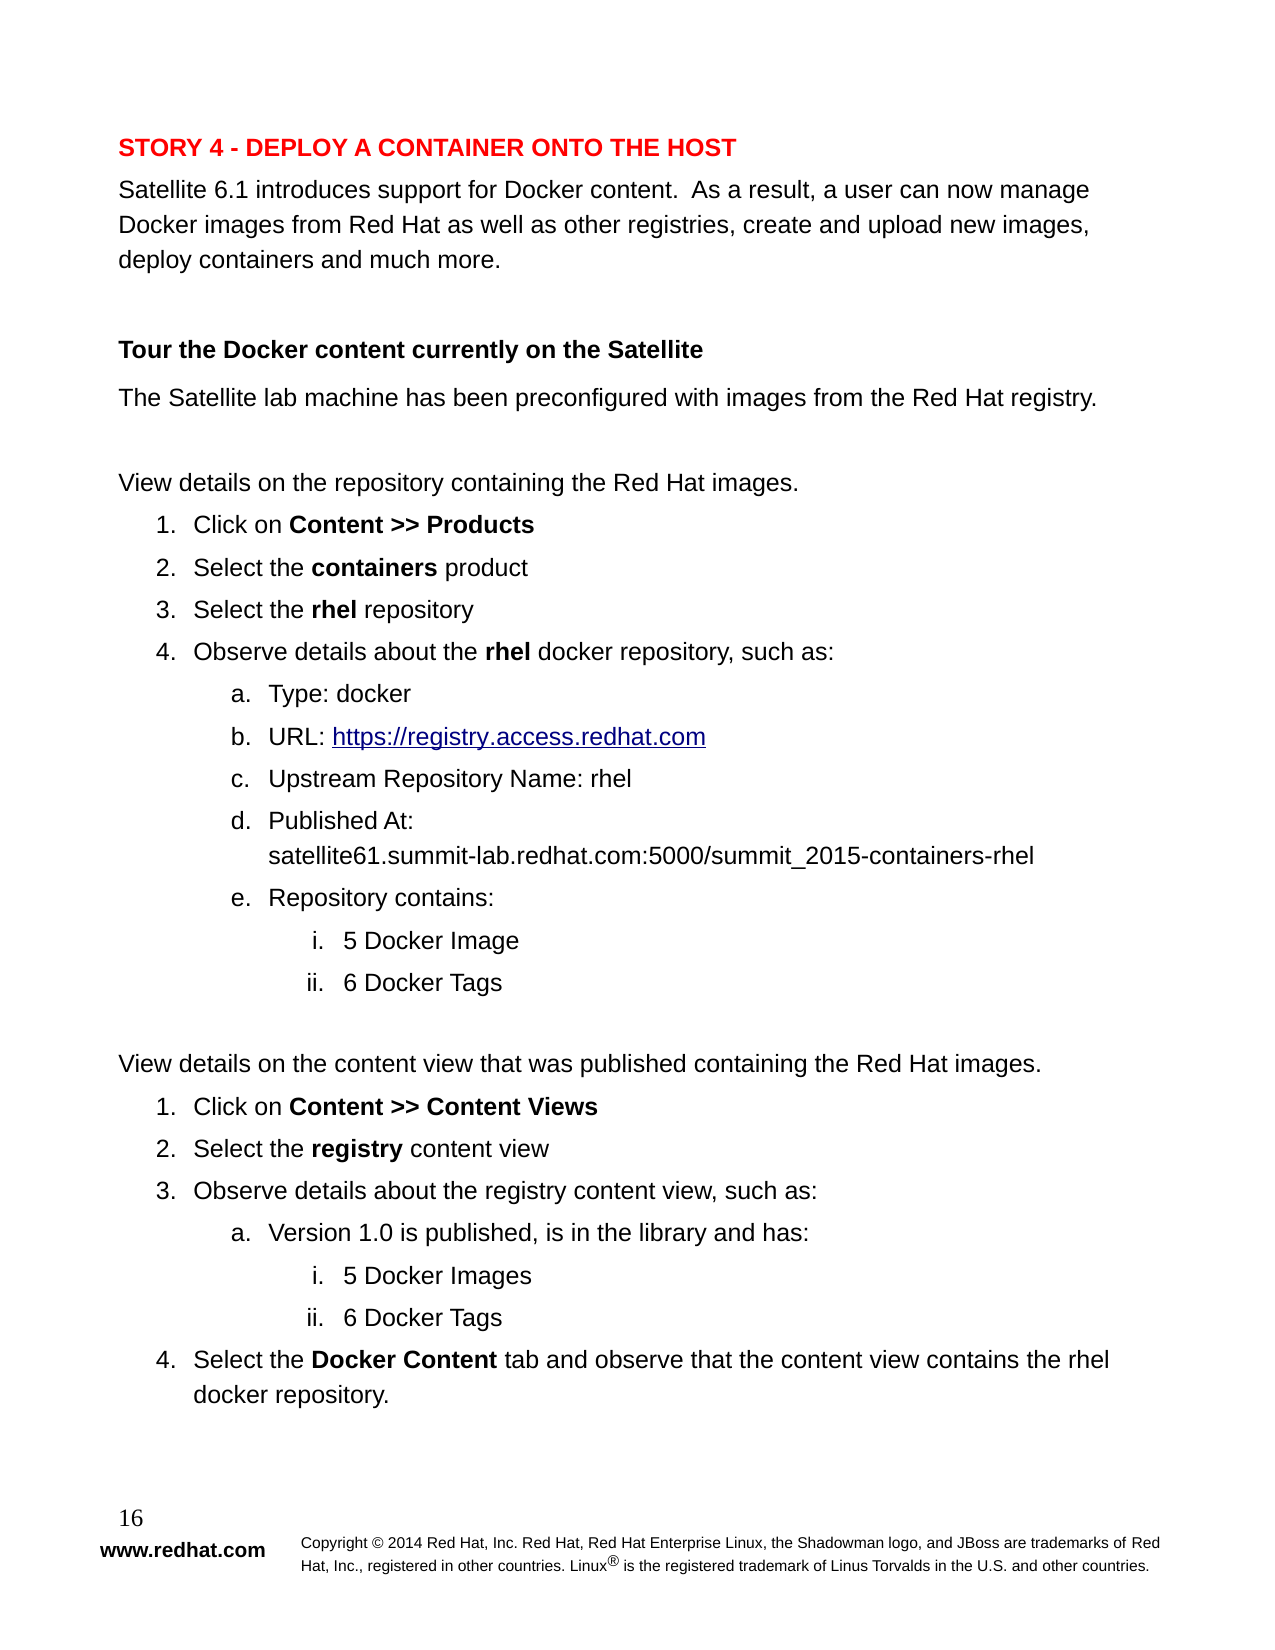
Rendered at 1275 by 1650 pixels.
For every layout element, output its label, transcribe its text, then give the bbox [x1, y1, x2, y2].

list Click on Content >> Products [156, 510, 1157, 539]
text www.redhat.com [100, 1537, 276, 1561]
list 5 Docker Image [118, 926, 1157, 954]
list Observe details about the registry content view, such as: [156, 1176, 1157, 1205]
list Click on Content >> Content Views [156, 1092, 1157, 1120]
text View details on the content view that was published containing the Red Hat images. [118, 1049, 1157, 1078]
list Observe details about the rhel docker repository, such as: [156, 637, 1157, 666]
list Repository contains: [231, 883, 1157, 912]
list Select the containers product [156, 552, 1157, 581]
list 5 Docker Images [118, 1261, 1157, 1289]
list Select the Docker Content tab and observe that the content view contains the rhel docker repository. [156, 1345, 1157, 1409]
list Select the rhel repository [156, 595, 1157, 623]
text Copyright © 2014 Red Hat, Inc. Red Hat, Red Hat Enterprise Linux, the Shadowman logo, and JBoss are trademarks of Red Hat, Inc., registered in other countries. Linux® is the registered trademark of Linus Torvalds in the U.S. and other countries. [301, 1534, 1184, 1575]
text The Satellite lab machine has been preconfigured with images from the Red Hat registry. [118, 383, 1157, 412]
subtitle Story 4 - Deploy a Container onto the Host [118, 133, 1157, 162]
list URL: https://registry.access.redhat.com [231, 722, 1157, 750]
text Tour the Docker content currently on the Satellite [118, 335, 1157, 364]
text Satellite 6.1 introduces support for Docker content. As a result, a user can now manage Docker images from Red Hat as well as other registries, create and upload new images, deploy containers and much more. [118, 175, 1157, 274]
text View details on the repository containing the Red Hat images. [118, 468, 1157, 497]
list 6 Docker Tags [118, 968, 1157, 997]
list Type: docker [231, 679, 1157, 708]
list Upstream Repository Name: rhel [231, 764, 1157, 793]
list Select the registry content view [156, 1134, 1157, 1163]
list 6 Docker Tags [118, 1303, 1157, 1332]
list Version 1.0 is published, is in the library and has: [231, 1218, 1157, 1247]
list Published At: satellite61.summit-lab.redhat.com:5000/summit_2015-containers-rhel [231, 806, 1157, 870]
